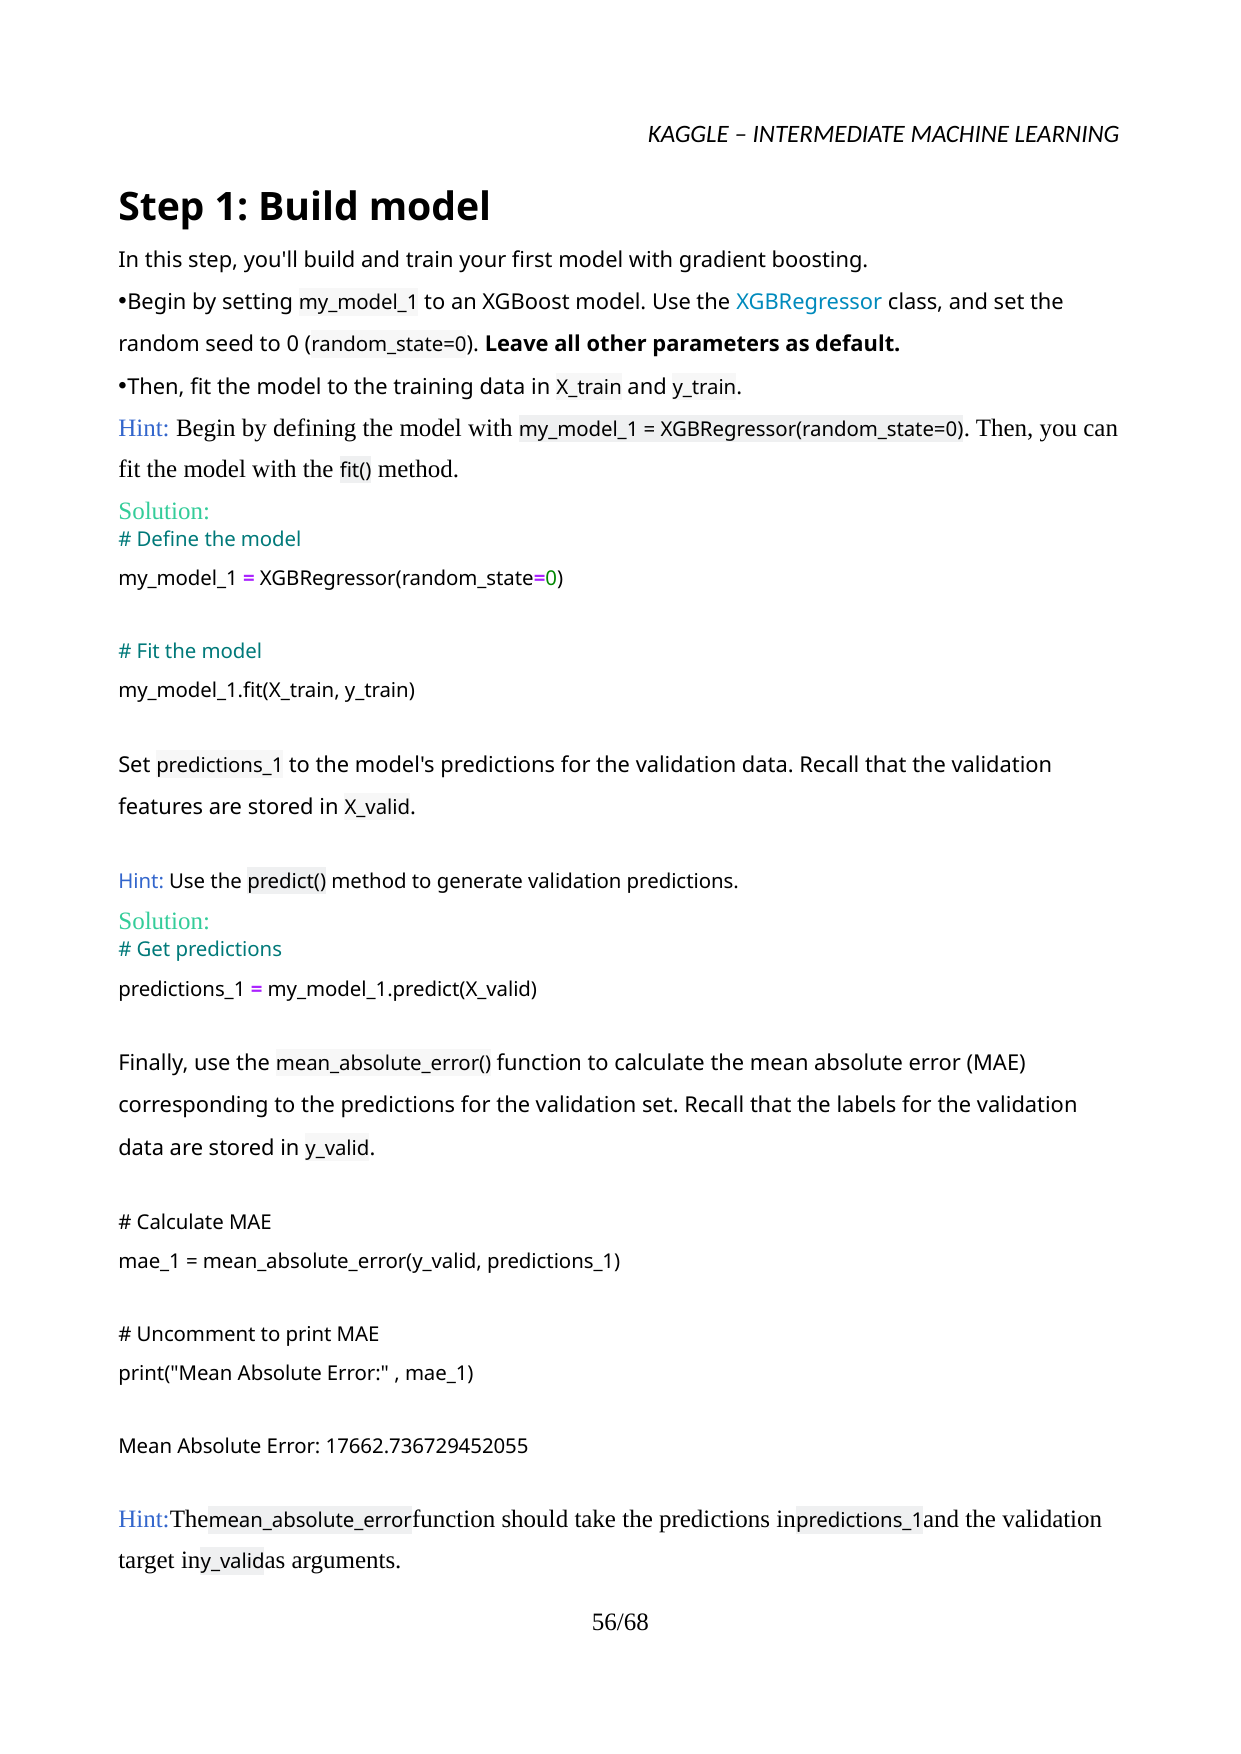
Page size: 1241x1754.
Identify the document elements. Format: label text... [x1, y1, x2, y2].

text # Get predictions [118, 935, 1122, 963]
text # Fit the model [118, 637, 1122, 664]
text mae_1 = mean_absolute_error(y_valid, predictions_1) [118, 1247, 1122, 1274]
text Hint: Use the predict() method to generate validation predictions. [118, 867, 1122, 894]
text my_model_1.fit(X_train, y_train) [118, 676, 1122, 704]
text Solution: [118, 496, 1122, 524]
text print("Mean Absolute Error:" , mae_1) [118, 1359, 1122, 1386]
subtitle Step 1: Build model [118, 178, 1122, 231]
text # Define the model [118, 524, 1122, 552]
text In this step, you'll build and train your first model with gradient boosting. [118, 244, 1122, 274]
text # Uncomment to print MAE [118, 1319, 1122, 1347]
text my_model_1 = XGBRegressor(random_state=0) [118, 564, 1122, 592]
text predictions_1 = my_model_1.predict(X_valid) [118, 974, 1122, 1002]
text Finally, use the mean_absolute_error() function to calculate the mean absolute error (MAE) corresponding to the predictions for the validation set. Recall that the labels for the validation data are stored in y_valid. [118, 1047, 1122, 1161]
text Set predictions_1 to the model's predictions for the validation data. Recall that the validation features are stored in X_valid. [118, 749, 1122, 821]
list Then, fit the model to the training data in X_train and y_train. [118, 371, 1122, 401]
text Hint:Themean_absolute_errorfunction should take the predictions inpredictions_1and the validation target iny_validas arguments. [118, 1504, 1122, 1575]
text Mean Absolute Error: 17662.736729452055 [118, 1432, 1122, 1459]
text # Calculate MAE [118, 1207, 1122, 1235]
text Solution: [118, 906, 1122, 935]
text Hint: Begin by defining the model with my_model_1 = XGBRegressor(random_state=0). Then, you can fit the model with the fit() method. [118, 413, 1122, 483]
list Begin by setting my_model_1 to an XGBoost model. Use the XGBRegressor class, and set the random seed to 0 (random_state=0). Leave all other parameters as default. [118, 286, 1122, 358]
